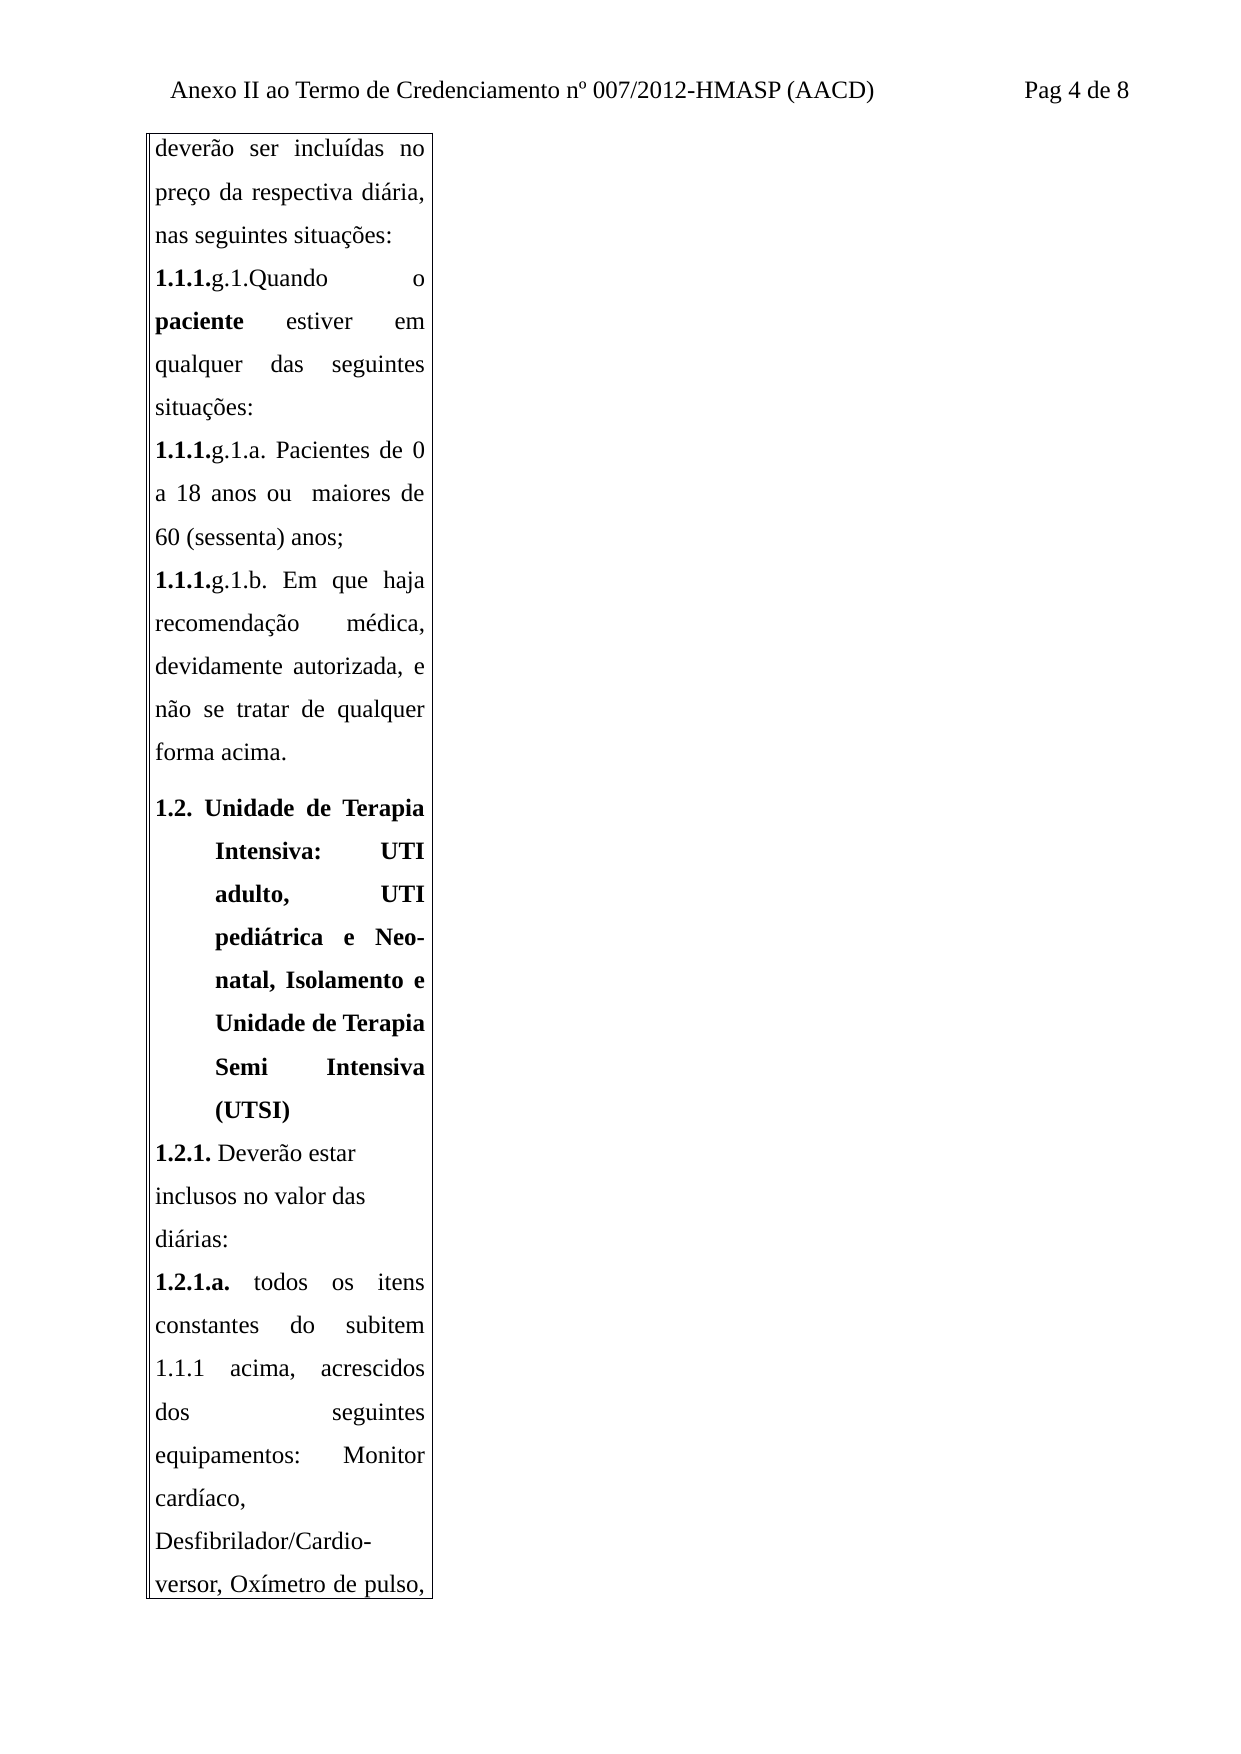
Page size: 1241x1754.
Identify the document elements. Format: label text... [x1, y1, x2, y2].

table_cell deverão ser incluídas no preço da respectiva diária, nas seguintes situações: 1.1.1.g.1.Quando o paciente estiver em qualquer das seguintes situações: 1.1.1.g.1.a. Pacientes de 0 a 18 anos ou maiores de 60 (sessenta) anos; 1.1.1.g.1.b. Em que haja recomendação médica, devidamente autorizada, e não se tratar de qualquer forma acima. 1.2. Unidade de Terapia Intensiva: UTI adulto, UTI pediátrica e Neo-natal, Isolamento e Unidade de Terapia Semi Intensiva (UTSI) 1.2.1. Deverão estar inclusos no valor das diárias: 1.2.1.a. todos os itens constantes do subitem 1.1.1 acima, acrescidos dos seguintes equipamentos: Monitor cardíaco, Desfibrilador/Cardio-versor, Oxímetro de pulso, [150, 134, 432, 1598]
